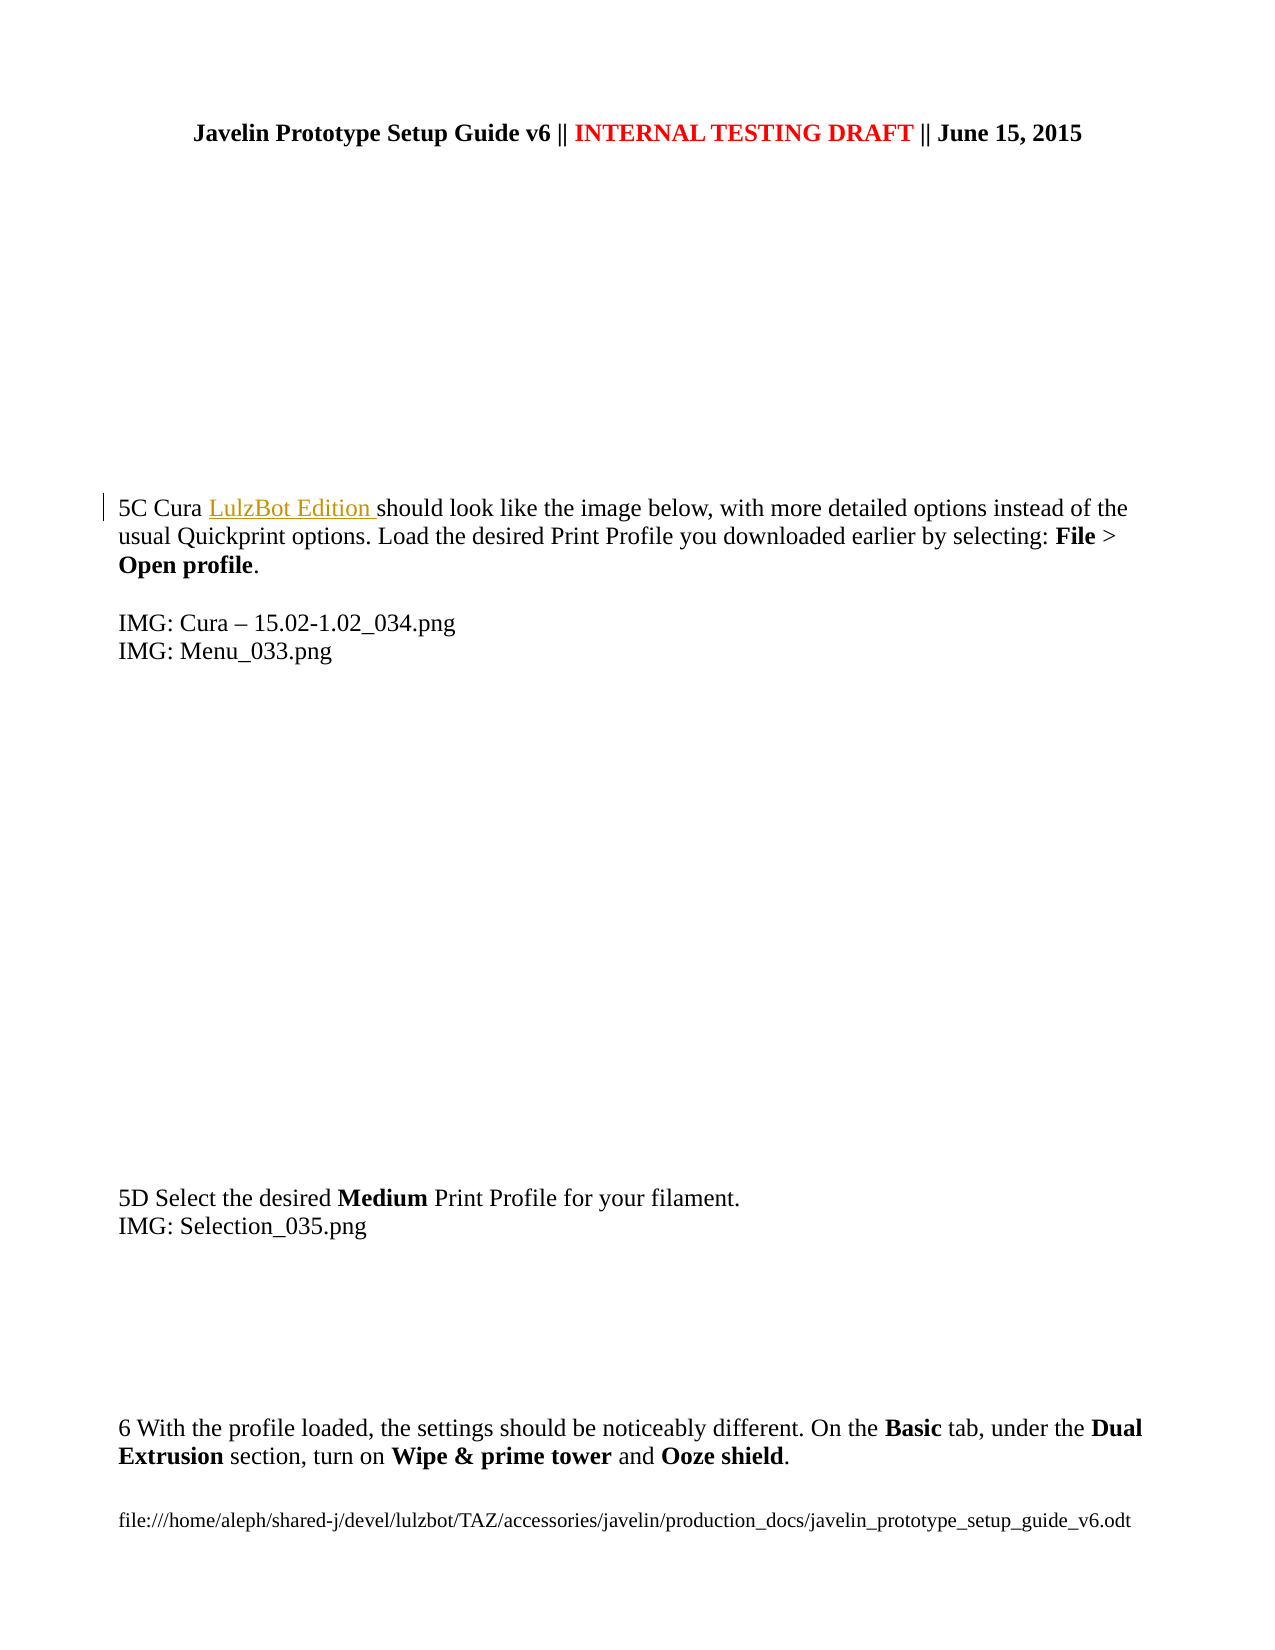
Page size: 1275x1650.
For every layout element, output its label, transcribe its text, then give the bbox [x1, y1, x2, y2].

text IMG: Menu_033.png [118, 636, 1157, 665]
text IMG: Selection_035.png [118, 1211, 1157, 1240]
text 5D Select the desired Medium Print Profile for your filament. [118, 1183, 1157, 1211]
text 5C Cura LulzBot Edition should look like the image below, with more detailed options instead of the usual Quickprint options. Load the desired Print Profile you downloaded earlier by selecting: File > Open profile. [118, 493, 1157, 579]
text IMG: Cura – 15.02-1.02_034.png [118, 608, 1157, 636]
text 6 With the profile loaded, the settings should be noticeably different. On the Basic tab, under the Dual Extrusion section, turn on Wipe & prime tower and Ooze shield. [118, 1413, 1157, 1470]
